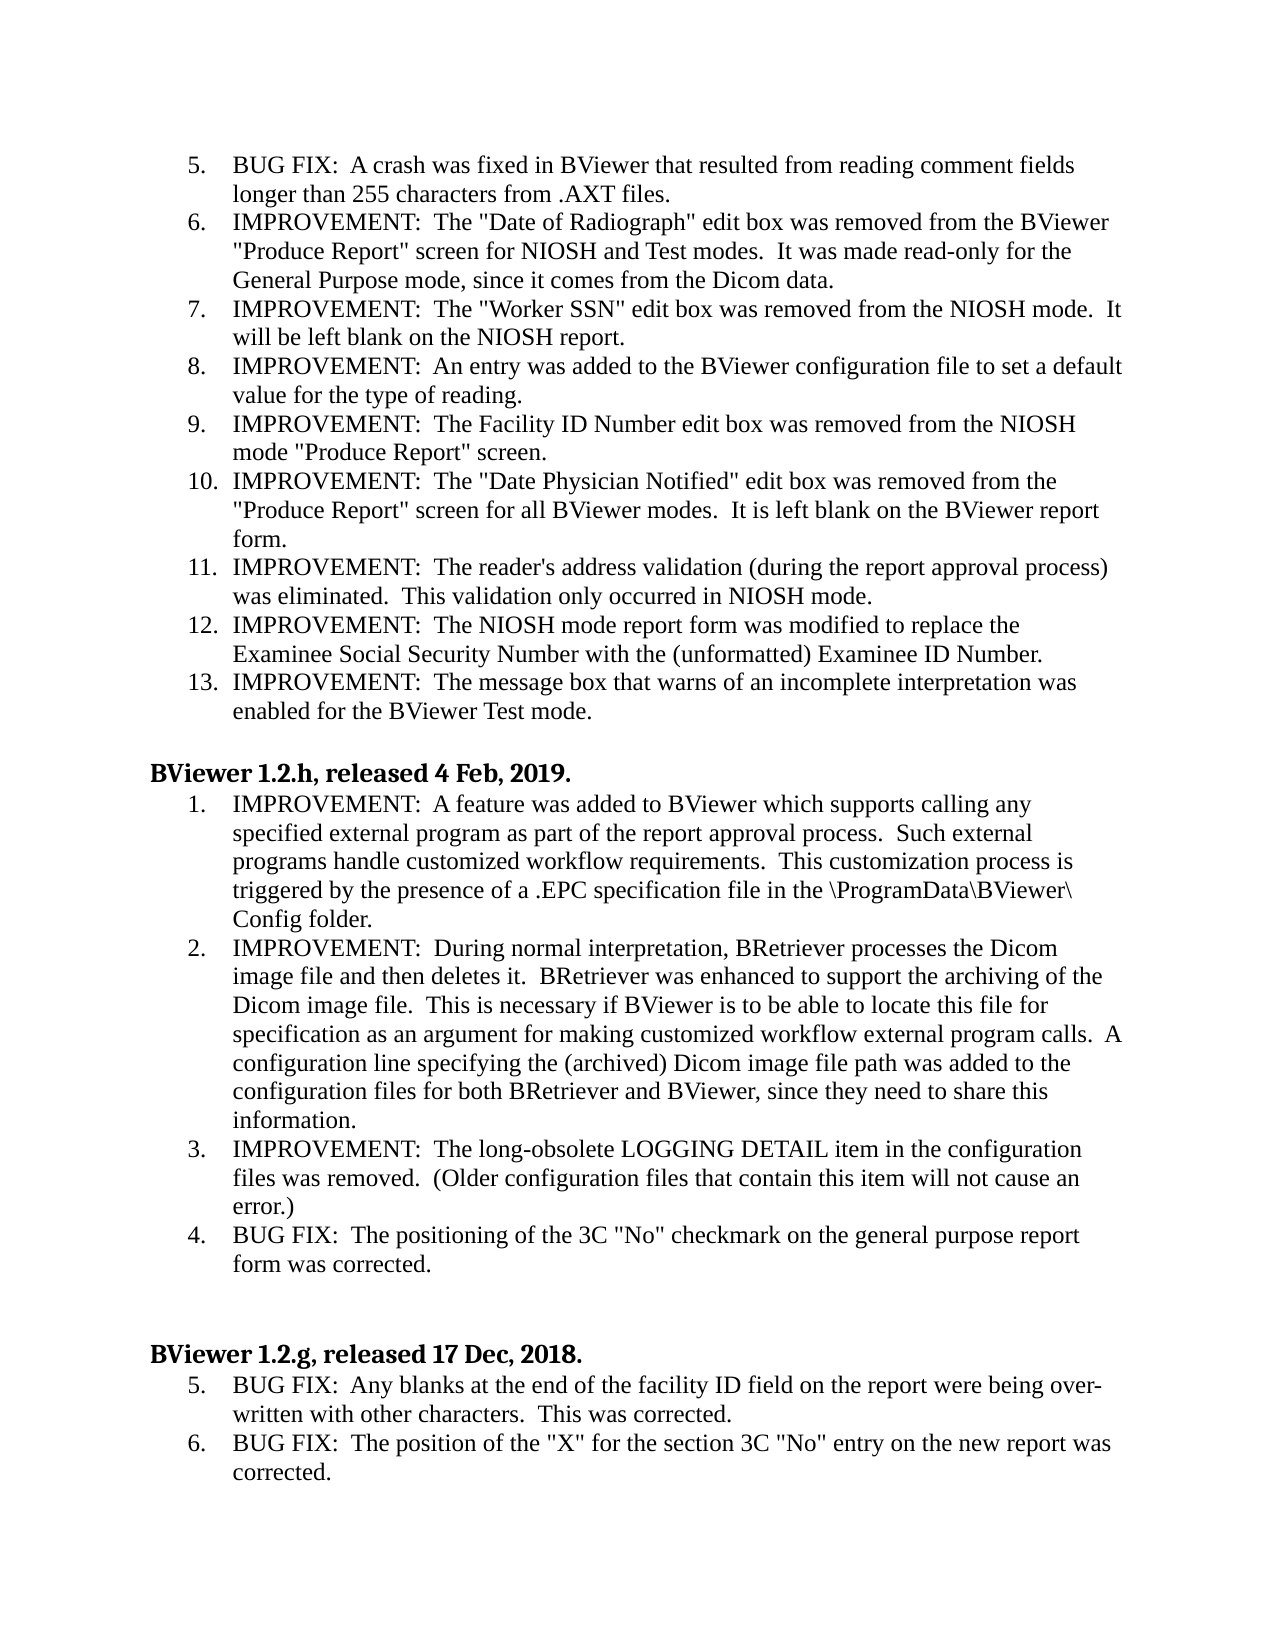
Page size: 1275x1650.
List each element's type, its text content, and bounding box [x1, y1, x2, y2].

list IMPROVEMENT: A feature was added to BViewer which supports calling any specified external program as part of the report approval process. Such external programs handle customized workflow requirements. This customization process is triggered by the presence of a .EPC specification file in the \ProgramData\BViewer\Config folder. [187, 789, 1125, 933]
list IMPROVEMENT: The message box that warns of an incomplete interpretation was enabled for the BViewer Test mode. [187, 667, 1125, 725]
list BUG FIX: A crash was fixed in BViewer that resulted from reading comment fields longer than 255 characters from .AXT files. [187, 150, 1125, 207]
list IMPROVEMENT: An entry was added to the BViewer configuration file to set a default value for the type of reading. [187, 351, 1125, 409]
list BUG FIX: Any blanks at the end of the facility ID field on the report were being over-written with other characters. This was corrected. [187, 1370, 1125, 1428]
list BUG FIX: The positioning of the 3C "No" checkmark on the general purpose report form was corrected. [187, 1220, 1125, 1278]
subtitle BViewer 1.2.g, released 17 Dec, 2018. [150, 1339, 1125, 1370]
list BUG FIX: The position of the "X" for the section 3C "No" entry on the new report was corrected. [187, 1428, 1125, 1485]
list IMPROVEMENT: The reader's address validation (during the report approval process) was eliminated. This validation only occurred in NIOSH mode. [187, 552, 1125, 610]
list IMPROVEMENT: The "Worker SSN" edit box was removed from the NIOSH mode. It will be left blank on the NIOSH report. [187, 294, 1125, 351]
list IMPROVEMENT: During normal interpretation, BRetriever processes the Dicom image file and then deletes it. BRetriever was enhanced to support the archiving of the Dicom image file. This is necessary if BViewer is to be able to locate this file for specification as an argument for making customized workflow external program calls. A configuration line specifying the (archived) Dicom image file path was added to the configuration files for both BRetriever and BViewer, since they need to share this information. [187, 933, 1125, 1134]
list IMPROVEMENT: The "Date of Radiograph" edit box was removed from the BViewer "Produce Report" screen for NIOSH and Test modes. It was made read-only for the General Purpose mode, since it comes from the Dicom data. [187, 207, 1125, 294]
subtitle BViewer 1.2.h, released 4 Feb, 2019. [150, 758, 1125, 789]
list IMPROVEMENT: The Facility ID Number edit box was removed from the NIOSH mode "Produce Report" screen. [187, 409, 1125, 466]
list IMPROVEMENT: The NIOSH mode report form was modified to replace the Examinee Social Security Number with the (unformatted) Examinee ID Number. [187, 610, 1125, 667]
list IMPROVEMENT: The long-obsolete LOGGING DETAIL item in the configuration files was removed. (Older configuration files that contain this item will not cause an error.) [187, 1134, 1125, 1220]
list IMPROVEMENT: The "Date Physician Notified" edit box was removed from the "Produce Report" screen for all BViewer modes. It is left blank on the BViewer report form. [187, 466, 1125, 552]
